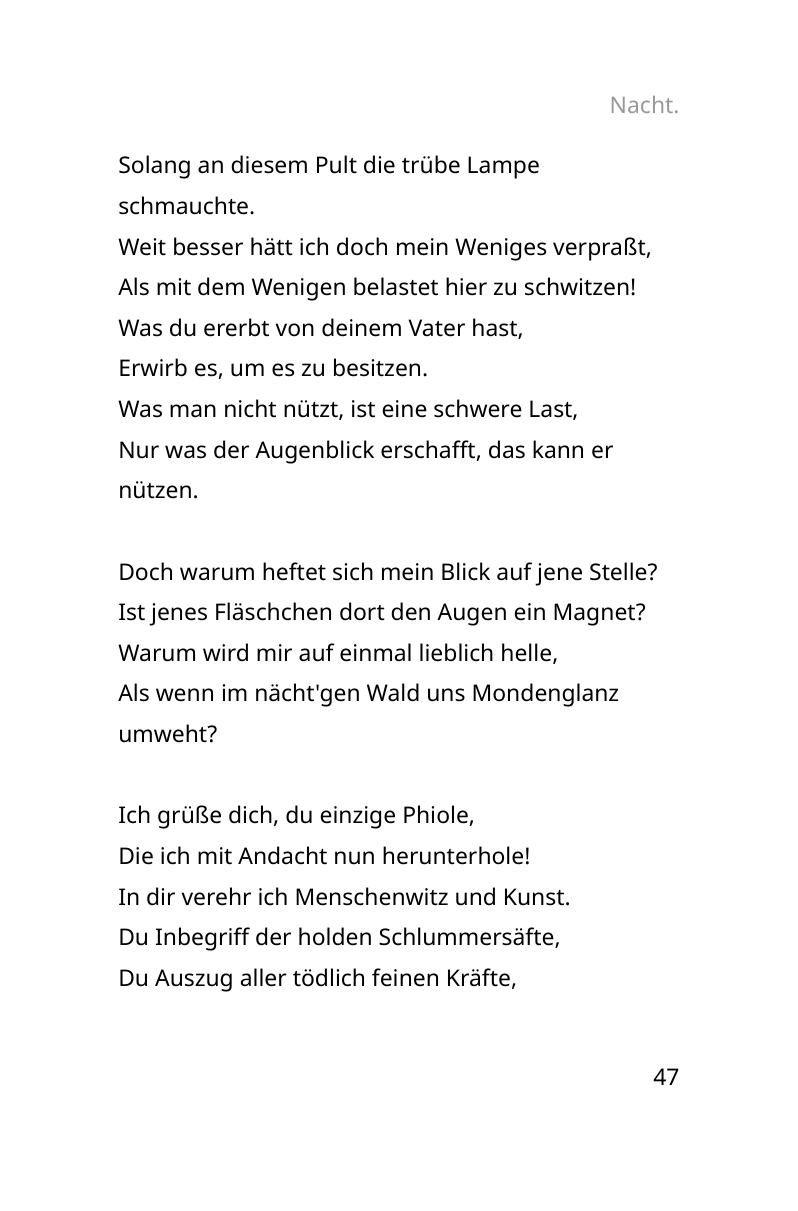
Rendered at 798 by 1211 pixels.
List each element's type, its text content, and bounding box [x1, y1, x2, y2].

text Ich grüße dich, du einzige Phiole, Die ich mit Andacht nun herunterhole! In dir verehr ich Menschenwitz und Kunst. Du Inbegriff der holden Schlummersäfte, Du Auszug aller tödlich feinen Kräfte, [118, 776, 679, 993]
text Doch warum heftet sich mein Blick auf jene Stelle? Ist jenes Fläschchen dort den Augen ein Magnet? Warum wird mir auf einmal lieblich helle, Als wenn im nächt'gen Wald uns Mondenglanz umweht? [118, 533, 679, 749]
text Solang an diesem Pult die trübe Lampe schmauchte. Weit besser hätt ich doch mein Weniges verpraßt, Als mit dem Wenigen belastet hier zu schwitzen! Was du ererbt von deinem Vater hast, Erwirb es, um es zu besitzen. Was man nicht nützt, ist eine schwere Last, Nur was der Augenblick erschafft, das kann er nützen. [118, 149, 679, 506]
